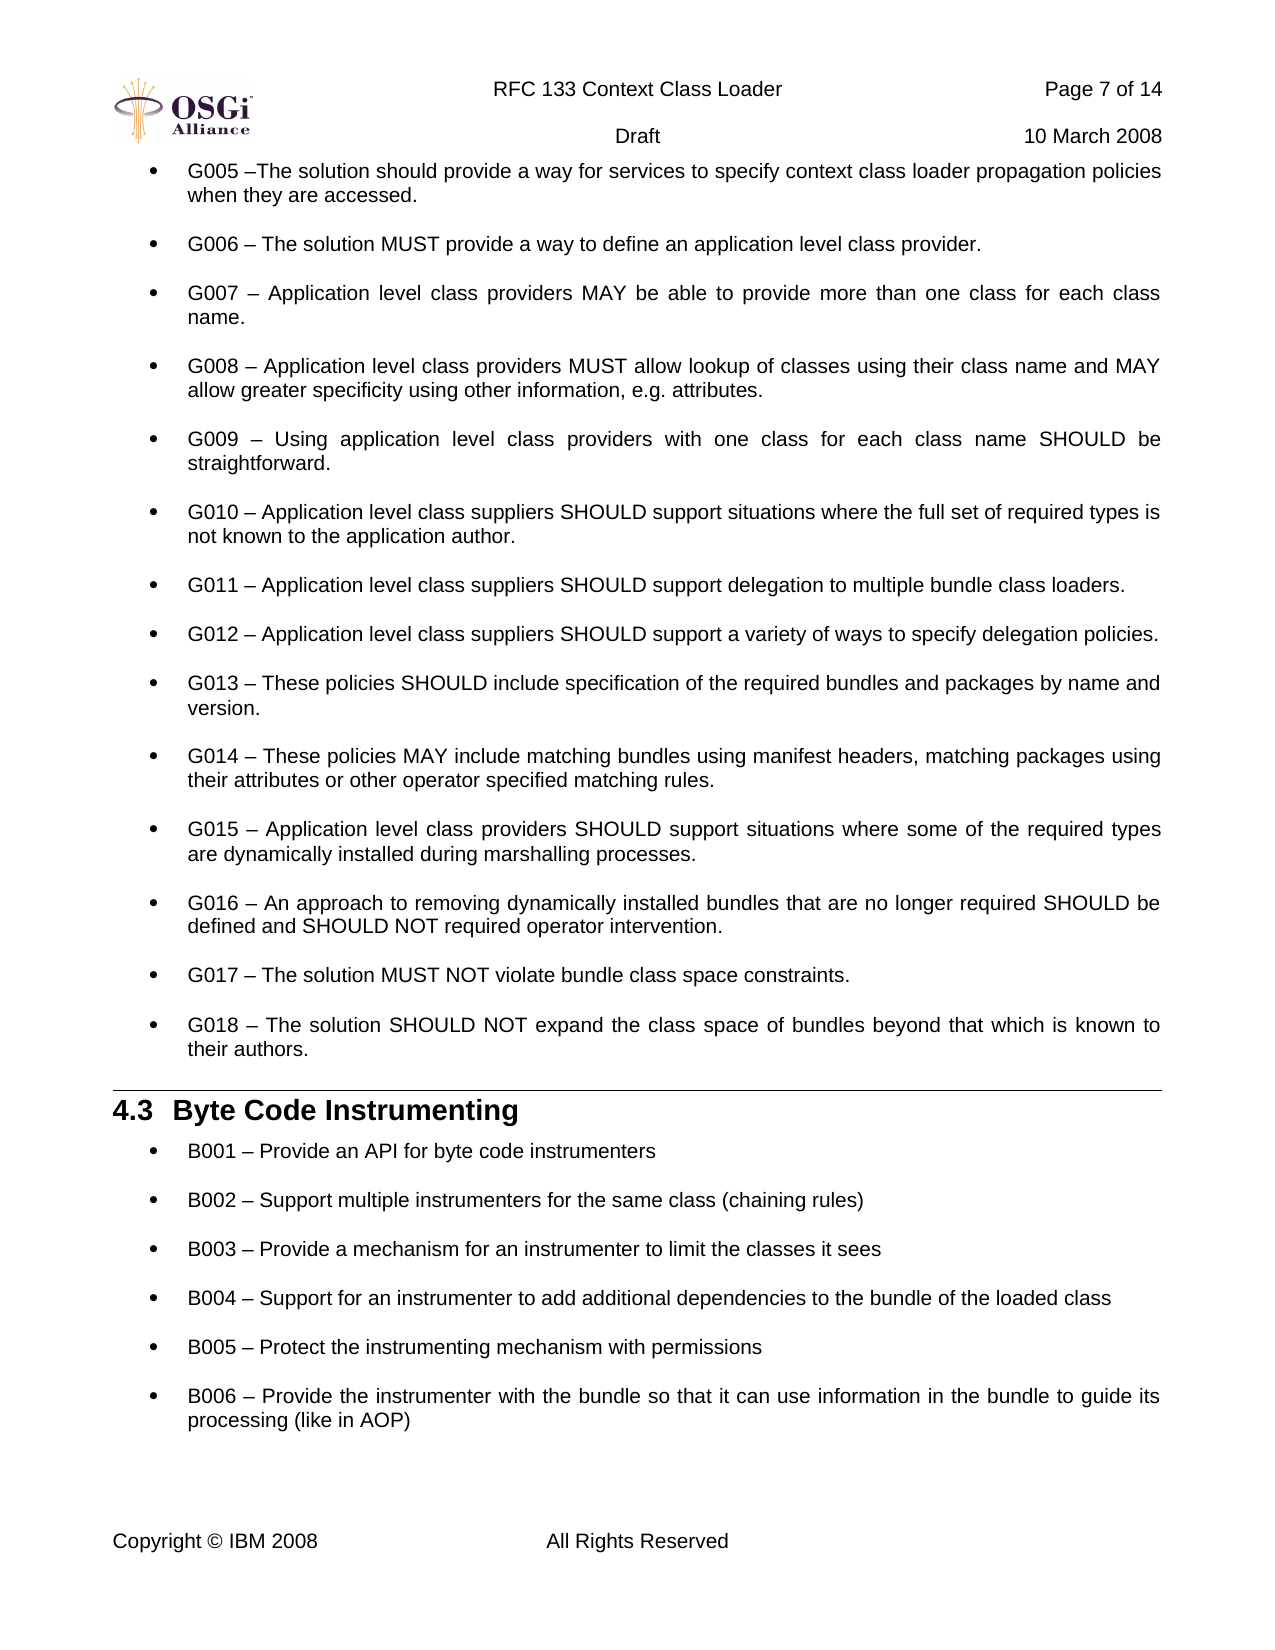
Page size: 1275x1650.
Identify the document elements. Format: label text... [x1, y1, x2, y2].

list B001 – Provide an API for byte code instrumenters [150, 1139, 1162, 1163]
list G009 – Using application level class providers with one class for each class name SHOULD be straightforward. [150, 427, 1162, 475]
list B005 – Protect the instrumenting mechanism with permissions [150, 1335, 1162, 1359]
list G018 – The solution SHOULD NOT expand the class space of bundles beyond that which is known to their authors. [150, 1012, 1162, 1060]
list B006 – Provide the instrumenter with the bundle so that it can use information in the bundle to guide its processing (like in AOP) [150, 1384, 1162, 1432]
list B004 – Support for an instrumenter to add additional dependencies to the bundle of the loaded class [150, 1286, 1162, 1310]
list G005 –The solution should provide a way for services to specify context class loader propagation policies when they are accessed. [150, 159, 1162, 207]
list G006 – The solution MUST provide a way to define an application level class provider. [150, 232, 1162, 256]
list G014 – These policies MAY include matching bundles using manifest headers, matching packages using their attributes or other operator specified matching rules. [150, 744, 1162, 792]
subtitle Byte Code Instrumenting [112, 1091, 1162, 1126]
list G013 – These policies SHOULD include specification of the required bundles and packages by name and version. [150, 671, 1162, 719]
list G011 – Application level class suppliers SHOULD support delegation to multiple bundle class loaders. [150, 573, 1162, 597]
list G008 – Application level class providers MUST allow lookup of classes using their class name and MAY allow greater specificity using other information, e.g. attributes. [150, 354, 1162, 402]
list G007 – Application level class providers MAY be able to provide more than one class for each class name. [150, 281, 1162, 329]
list G015 – Application level class providers SHOULD support situations where some of the required types are dynamically installed during marshalling processes. [150, 817, 1162, 865]
list B003 – Provide a mechanism for an instrumenter to limit the classes it sees [150, 1237, 1162, 1261]
list G016 – An approach to removing dynamically installed bundles that are no longer required SHOULD be defined and SHOULD NOT required operator intervention. [150, 890, 1162, 938]
list B002 – Support multiple instrumenters for the same class (chaining rules) [150, 1188, 1162, 1212]
list G010 – Application level class suppliers SHOULD support situations where the full set of required types is not known to the application author. [150, 500, 1162, 548]
list G012 – Application level class suppliers SHOULD support a variety of ways to specify delegation policies. [150, 622, 1162, 646]
list G017 – The solution MUST NOT violate bundle class space constraints. [150, 963, 1162, 987]
picture [114, 78, 254, 143]
